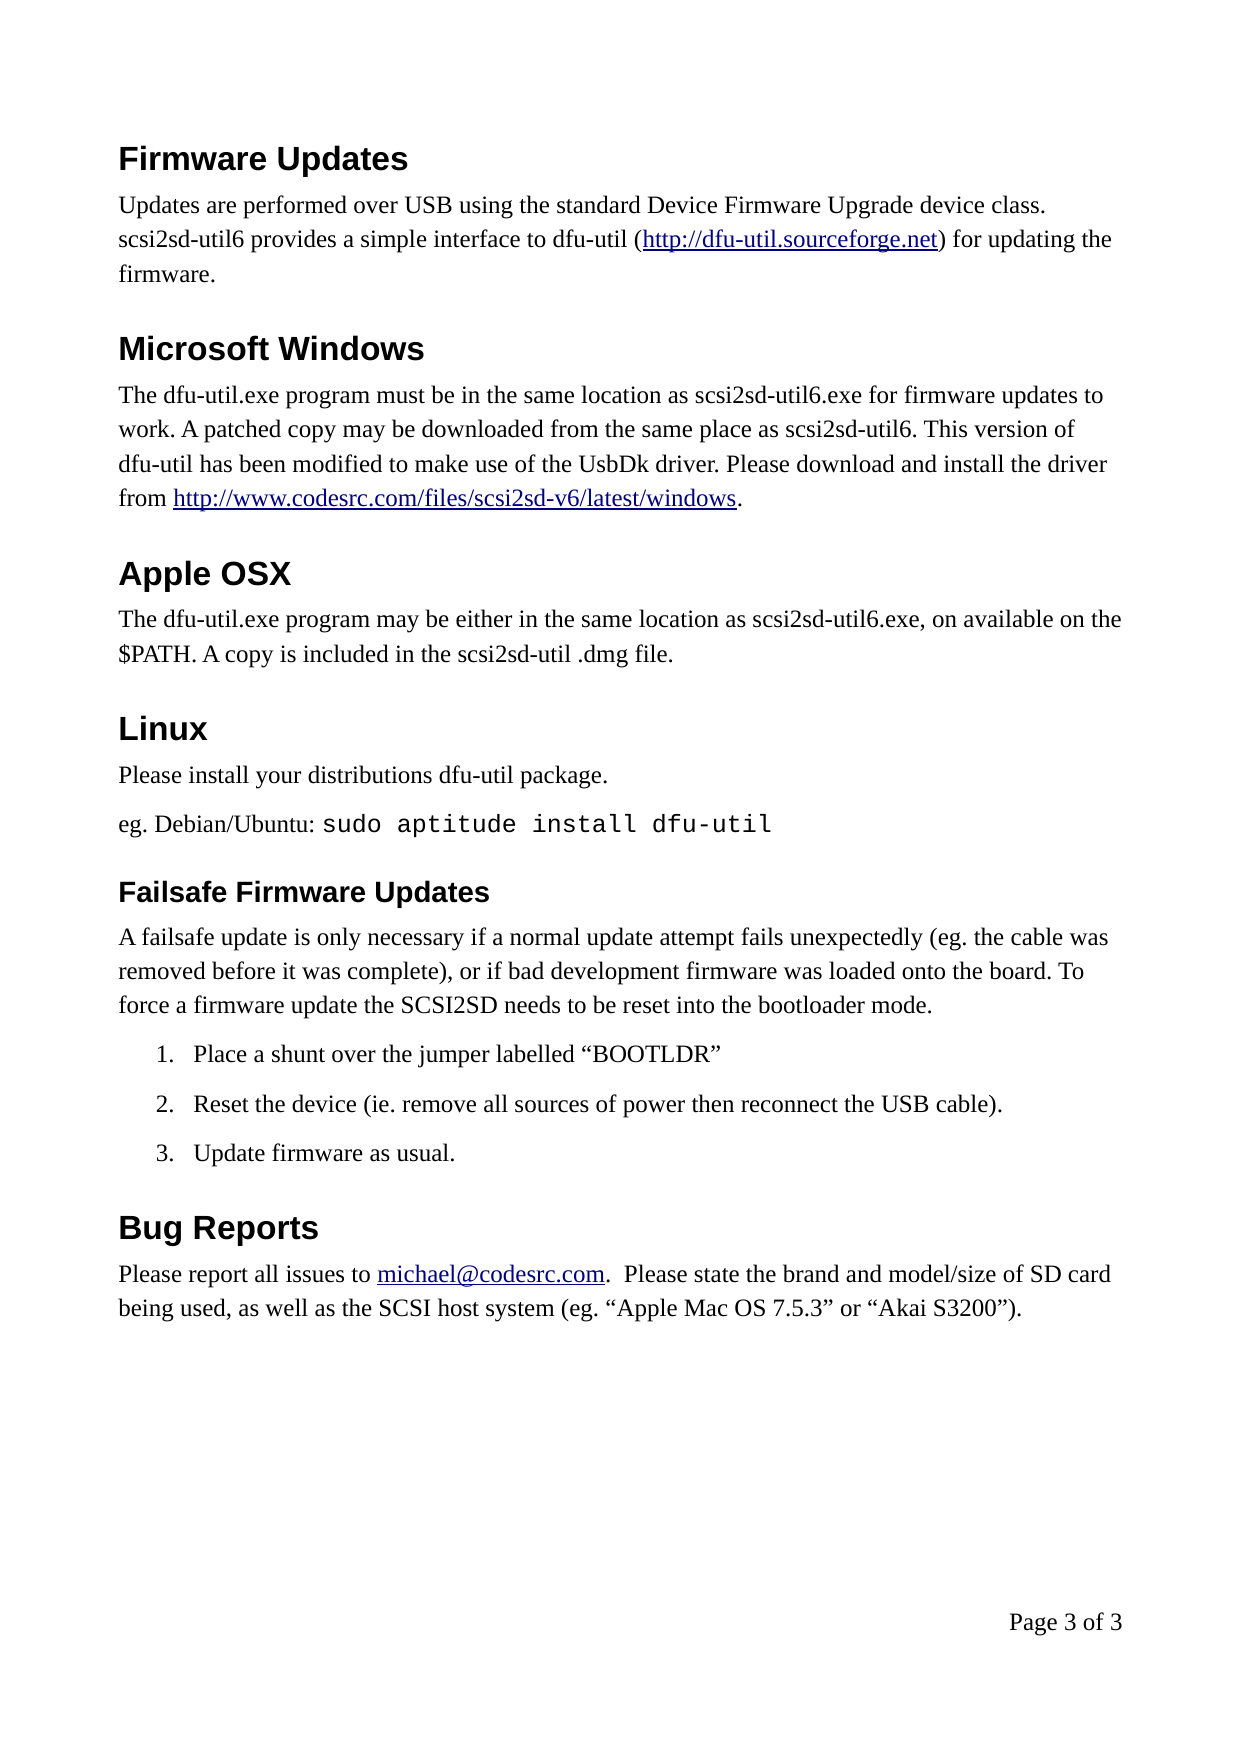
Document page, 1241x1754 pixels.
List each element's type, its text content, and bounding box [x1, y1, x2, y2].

subtitle Firmware Updates [118, 139, 1122, 178]
text Please report all issues to michael@codesrc.com. Please state the brand and model/size of SD card being used, as well as the SCSI host system (eg. “Apple Mac OS 7.5.3” or “Akai S3200”). [118, 1259, 1122, 1322]
subtitle Bug Reports [118, 1208, 1122, 1246]
list Place a shunt over the jumper labelled “BOOTLDR” [156, 1039, 1122, 1068]
subtitle Linux [118, 709, 1122, 748]
text Updates are performed over USB using the standard Device Firmware Upgrade device class. scsi2sd-util6 provides a simple interface to dfu-util (http://dfu-util.sourceforge.net) for updating the firmware. [118, 190, 1122, 288]
list Update firmware as usual. [156, 1138, 1122, 1166]
subtitle Failsafe Firmware Updates [118, 875, 1122, 909]
text eg. Debian/Ubuntu: sudo aptitude install dfu-util [118, 809, 1122, 840]
subtitle Microsoft Windows [118, 329, 1122, 368]
text A failsafe update is only necessary if a normal update attempt fails unexpectedly (eg. the cable was removed before it was complete), or if bad development firmware was loaded onto the board. To force a firmware update the SCSI2SD needs to be reset into the bootloader mode. [118, 922, 1122, 1019]
text The dfu-util.exe program may be either in the same location as scsi2sd-util6.exe, on available on the $PATH. A copy is included in the scsi2sd-util .dmg file. [118, 604, 1122, 668]
list Reset the device (ie. remove all sources of power then reconnect the USB cable). [156, 1089, 1122, 1117]
text Please install your distributions dfu-util package. [118, 760, 1122, 789]
subtitle Apple OSX [118, 553, 1122, 592]
text The dfu-util.exe program must be in the same location as scsi2sd-util6.exe for firmware updates to work. A patched copy may be downloaded from the same place as scsi2sd-util6. This version of dfu-util has been modified to make use of the UsbDk driver. Please download and install the driver from http://www.codesrc.com/files/scsi2sd-v6/latest/windows. [118, 380, 1122, 512]
